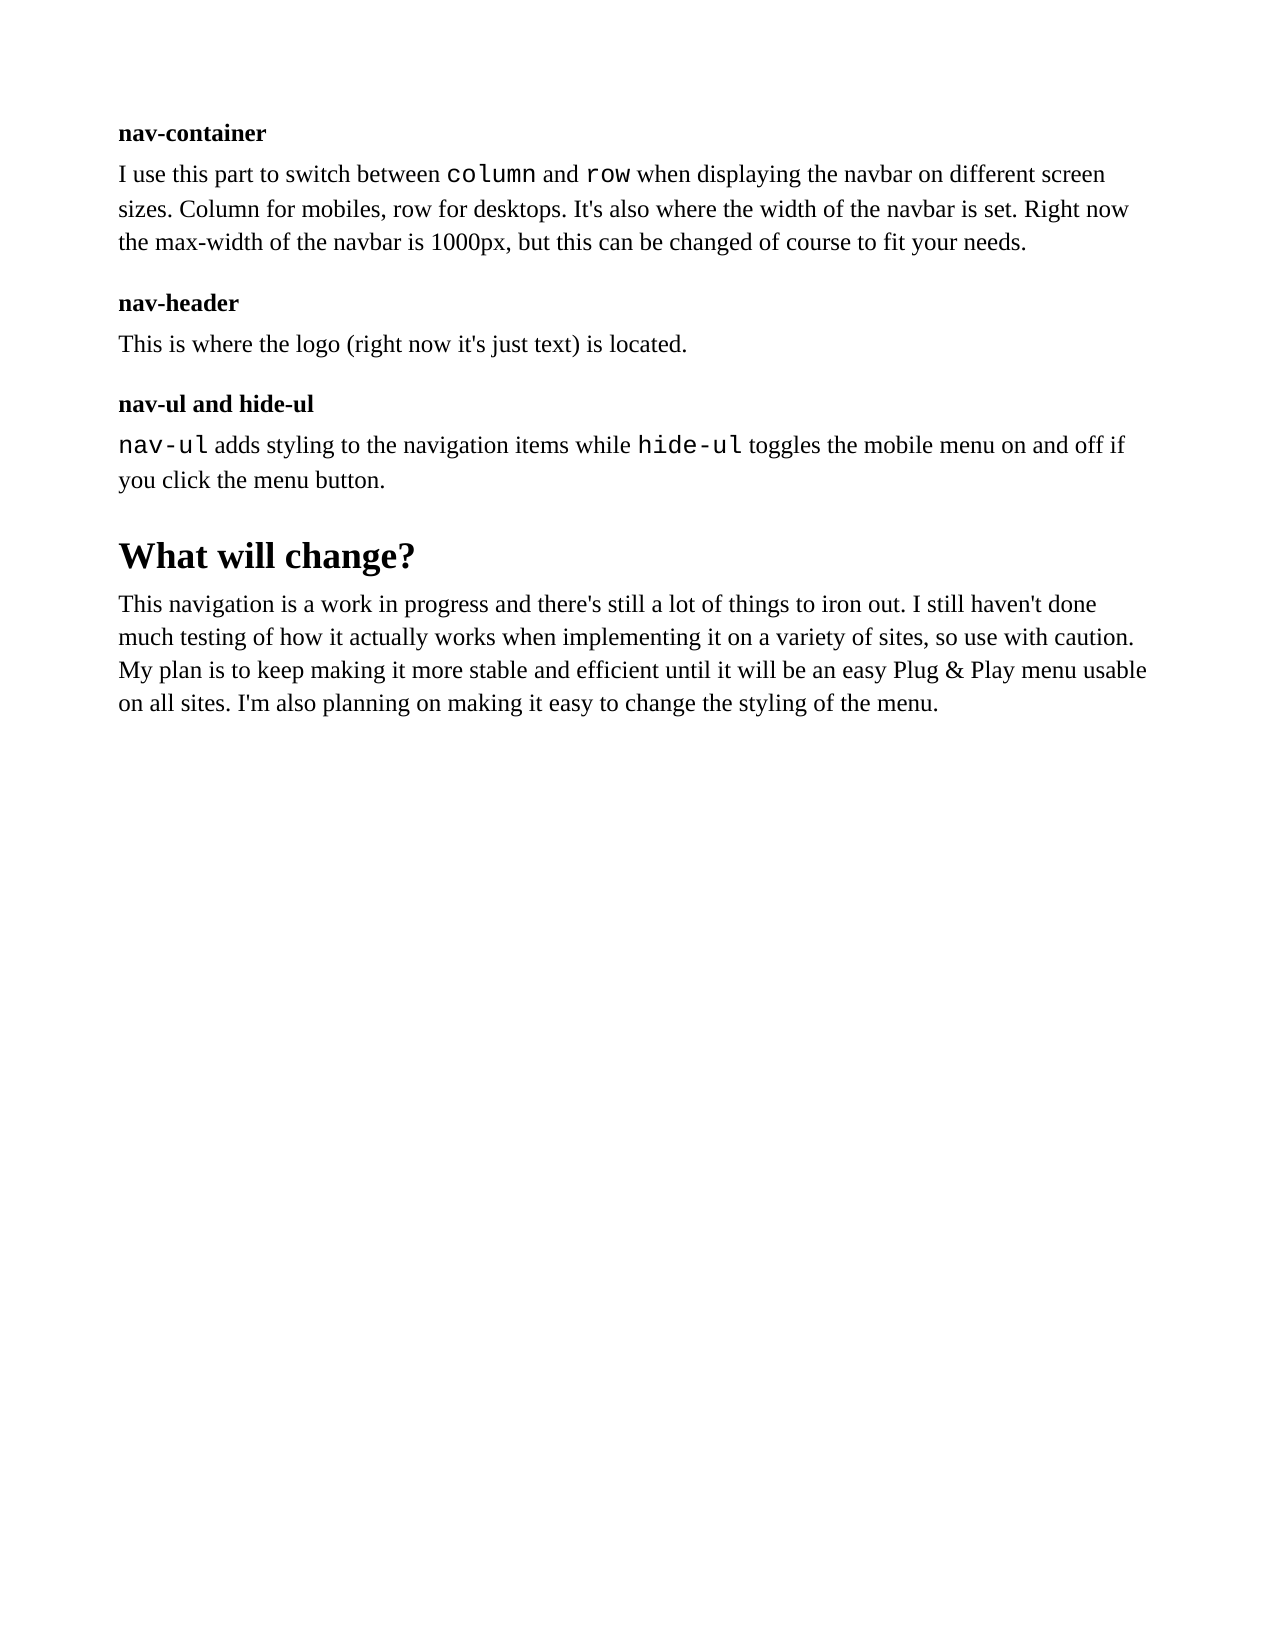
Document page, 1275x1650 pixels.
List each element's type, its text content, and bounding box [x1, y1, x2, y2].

subtitle nav-header [118, 288, 1157, 316]
subtitle nav-container [118, 118, 1157, 147]
text nav-ul adds styling to the navigation items while hide-ul toggles the mobile menu on and off if you click the menu button. [118, 430, 1157, 494]
text I use this part to switch between column and row when displaying the navbar on different screen sizes. Column for mobiles, row for desktops. It's also where the width of the navbar is set. Right now the max-width of the navbar is 1000px, but this can be changed of course to fit your needs. [118, 159, 1157, 256]
text This navigation is a work in progress and there's still a lot of things to iron out. I still haven't done much testing of how it actually works when implementing it on a variety of sites, so use with caution. My plan is to keep making it more stable and efficient until it will be an easy Plug & Play menu usable on all sites. I'm also planning on making it easy to change the styling of the menu. [118, 589, 1157, 717]
subtitle What will change? [118, 534, 1157, 577]
subtitle nav-ul and hide-ul [118, 389, 1157, 418]
text This is where the logo (right now it's just text) is located. [118, 329, 1157, 358]
